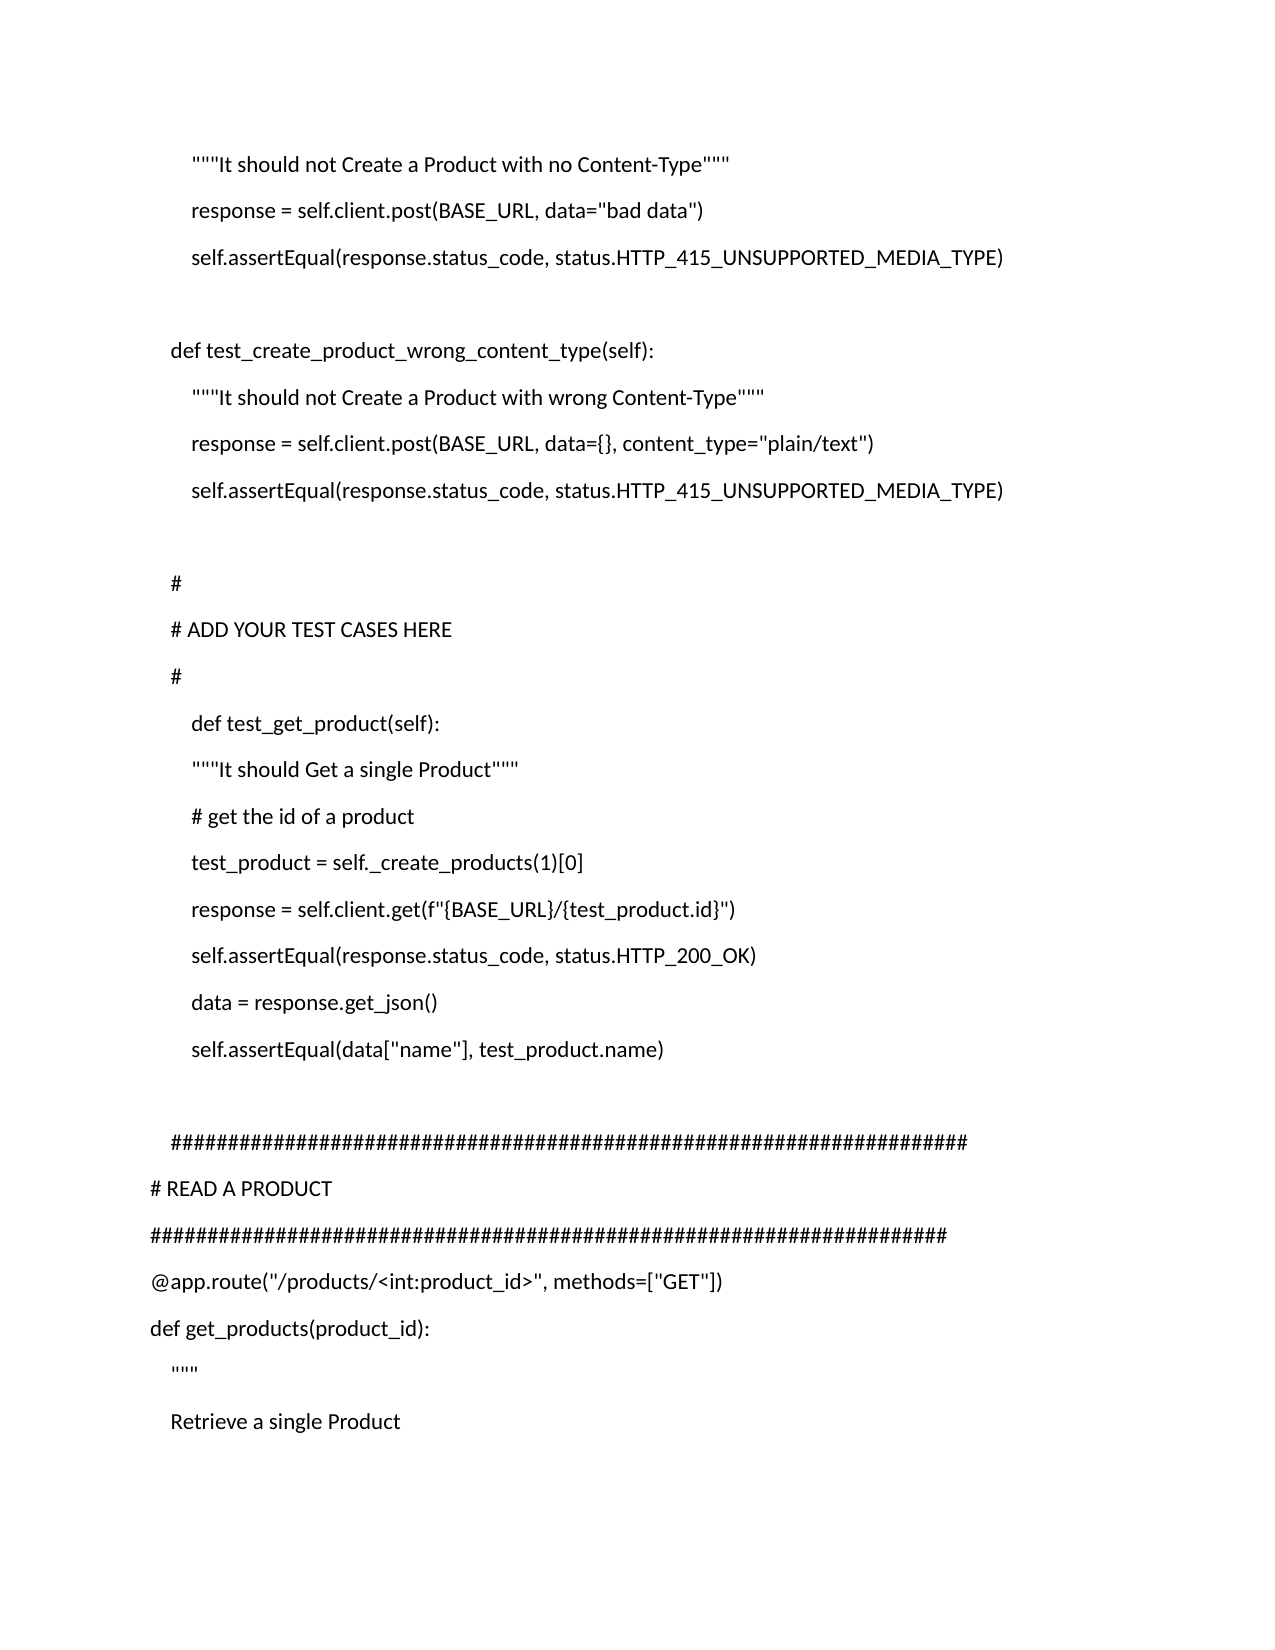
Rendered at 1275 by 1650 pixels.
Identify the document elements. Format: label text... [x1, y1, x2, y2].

text """ [150, 1361, 1125, 1389]
text def test_create_product_wrong_content_type(self): [150, 336, 1125, 364]
text response = self.client.get(f"{BASE_URL}/{test_product.id}") [150, 895, 1125, 923]
text self.assertEqual(response.status_code, status.HTTP_200_OK) [150, 942, 1125, 969]
text response = self.client.post(BASE_URL, data={}, content_type="plain/text") [150, 429, 1125, 457]
text self.assertEqual(response.status_code, status.HTTP_415_UNSUPPORTED_MEDIA_TYPE) [150, 476, 1125, 504]
text # ADD YOUR TEST CASES HERE [150, 616, 1125, 644]
text """It should not Create a Product with no Content-Type""" [150, 150, 1125, 178]
text # [150, 662, 1125, 690]
text self.assertEqual(response.status_code, status.HTTP_415_UNSUPPORTED_MEDIA_TYPE) [150, 243, 1125, 271]
text def get_products(product_id): [150, 1314, 1125, 1342]
text self.assertEqual(data["name"], test_product.name) [150, 1035, 1125, 1063]
text def test_get_product(self): [150, 709, 1125, 737]
text # get the id of a product [150, 802, 1125, 830]
text @app.route("/products/<int:product_id>", methods=["GET"]) [150, 1267, 1125, 1296]
text ###################################################################### [150, 1221, 1125, 1249]
text test_product = self._create_products(1)[0] [150, 848, 1125, 876]
text """It should not Create a Product with wrong Content-Type""" [150, 383, 1125, 411]
text # READ A PRODUCT [150, 1174, 1125, 1202]
text # [150, 569, 1125, 597]
text data = response.get_json() [150, 988, 1125, 1016]
text response = self.client.post(BASE_URL, data="bad data") [150, 197, 1125, 224]
text """It should Get a single Product""" [150, 755, 1125, 783]
text ###################################################################### [150, 1128, 1125, 1156]
text Retrieve a single Product [150, 1407, 1125, 1435]
